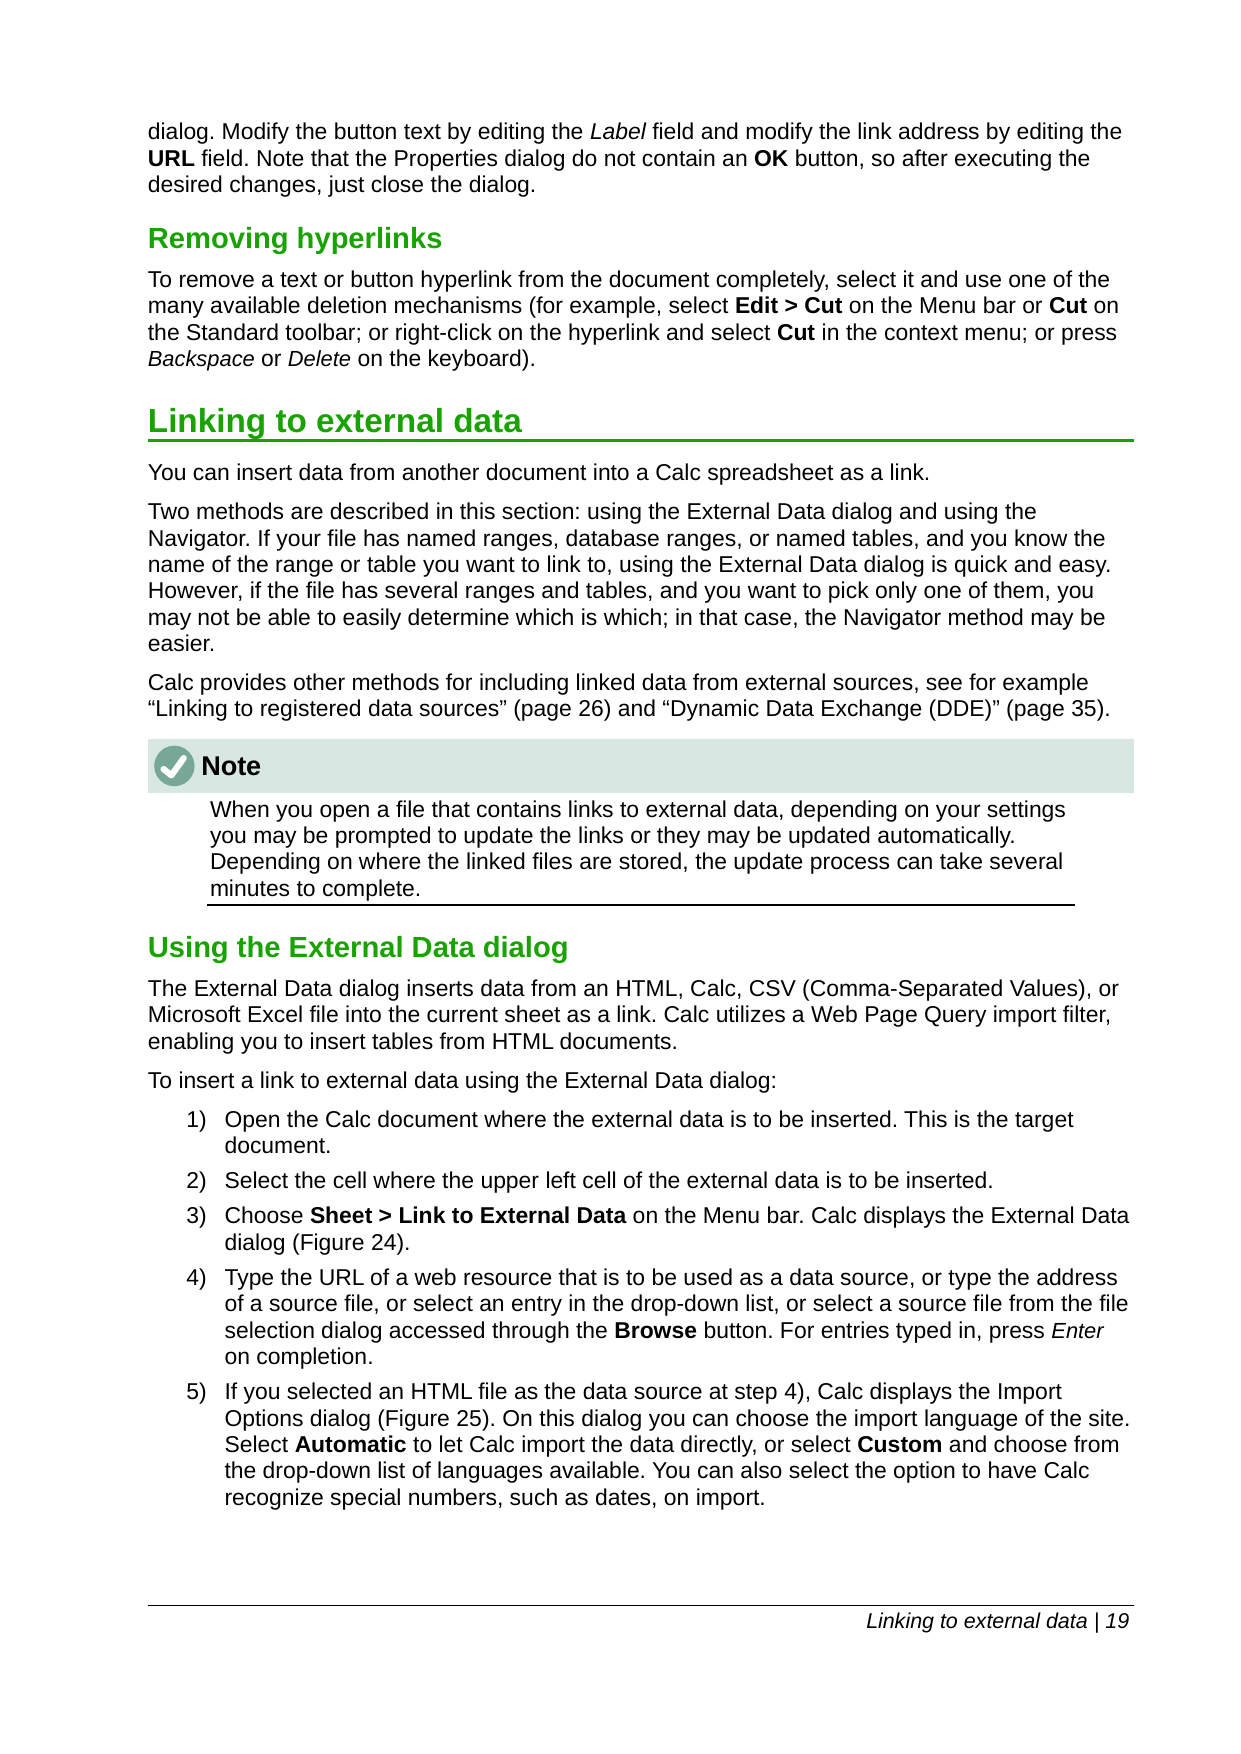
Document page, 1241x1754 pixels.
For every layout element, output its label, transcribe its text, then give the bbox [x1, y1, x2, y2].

text The External Data dialog inserts data from an HTML, Calc, CSV (Comma-Separated Values), or Microsoft Excel file into the current sheet as a link. Calc utilizes a Web Page Query import filter, enabling you to insert tables from HTML documents. [148, 975, 1134, 1054]
subtitle Note [148, 739, 1134, 793]
text To insert a link to external data using the External Data dialog: [148, 1067, 1134, 1093]
subtitle Using the External Data dialog [148, 930, 1134, 963]
text To remove a text or button hyperlink from the document completely, select it and use one of the many available deletion mechanisms (for example, select Edit > Cut on the Menu bar or Cut on the Standard toolbar; or right-click on the hyperlink and select Cut in the context menu; or press Backspace or Delete on the keyboard). [148, 266, 1134, 372]
list Open the Calc document where the external data is to be inserted. This is the target document. [207, 1106, 1134, 1158]
list Choose Sheet > Link to External Data on the Menu bar. Calc displays the External Data dialog (Figure 24). [207, 1202, 1134, 1255]
text dialog. Modify the button text by editing the Label field and modify the link address by editing the URL field. Note that the Properties dialog do not contain an OK button, so after executing the desired changes, just close the dialog. [148, 118, 1134, 197]
text Calc provides other methods for including linked data from external sources, see for example “Linking to registered data sources” (page 26) and “Dynamic Data Exchange (DDE)” (page 35). [148, 669, 1134, 721]
subtitle Removing hyperlinks [148, 221, 1134, 254]
text Two methods are described in this section: using the External Data dialog and using the Navigator. If your file has named ranges, database ranges, or named tables, and you know the name of the range or table you want to link to, using the External Data dialog is quick and easy. However, if the file has several ranges and tables, and you want to pick only one of them, you may not be able to easily determine which is which; in that case, the Navigator method may be easier. [148, 498, 1134, 656]
text When you open a file that contains links to external data, depending on your settings you may be prompted to update the links or they may be updated automatically. Depending on where the linked files are stored, the update process can take several minutes to complete. [207, 793, 1075, 904]
list Type the URL of a web resource that is to be used as a data source, or type the address of a source file, or select an entry in the drop-down list, or select a source file from the file selection dialog accessed through the Browse button. For entries typed in, press Enter on completion. [207, 1264, 1134, 1369]
subtitle Linking to external data [148, 401, 1134, 439]
list Select the cell where the upper left cell of the external data is to be inserted. [207, 1167, 1134, 1193]
text You can insert data from another document into a Calc spreadsheet as a link. [148, 459, 1134, 486]
list If you selected an HTML file as the data source at step 4, Calc displays the Import Options dialog (Figure 25). On this dialog you can choose the import language of the site. Select Automatic to let Calc import the data directly, or select Custom and choose from the drop-down list of languages available. You can also select the option to have Calc recognize special numbers, such as dates, on import. [207, 1378, 1134, 1510]
